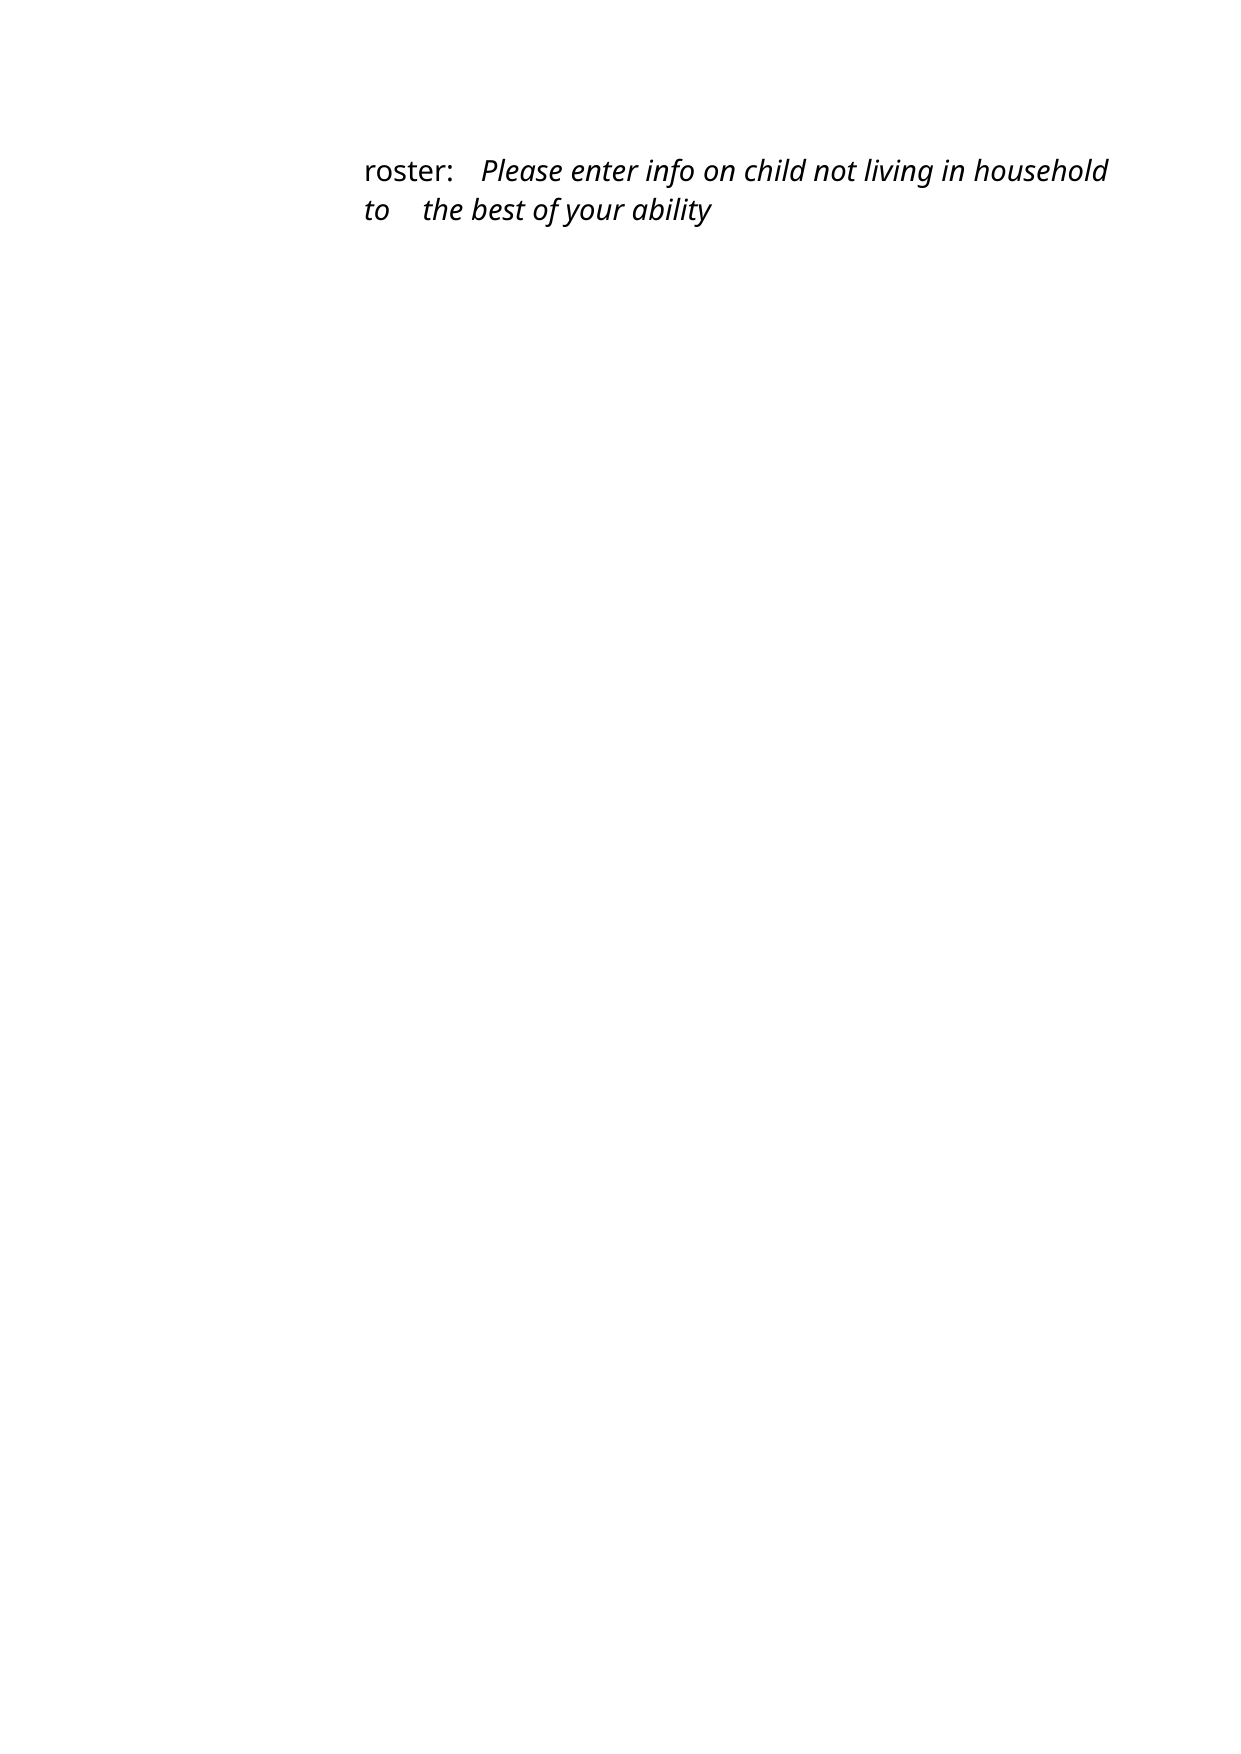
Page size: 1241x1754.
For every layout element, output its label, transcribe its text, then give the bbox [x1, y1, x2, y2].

text roster: Please enter info on child not living in household to the best of your ability [364, 150, 1117, 229]
